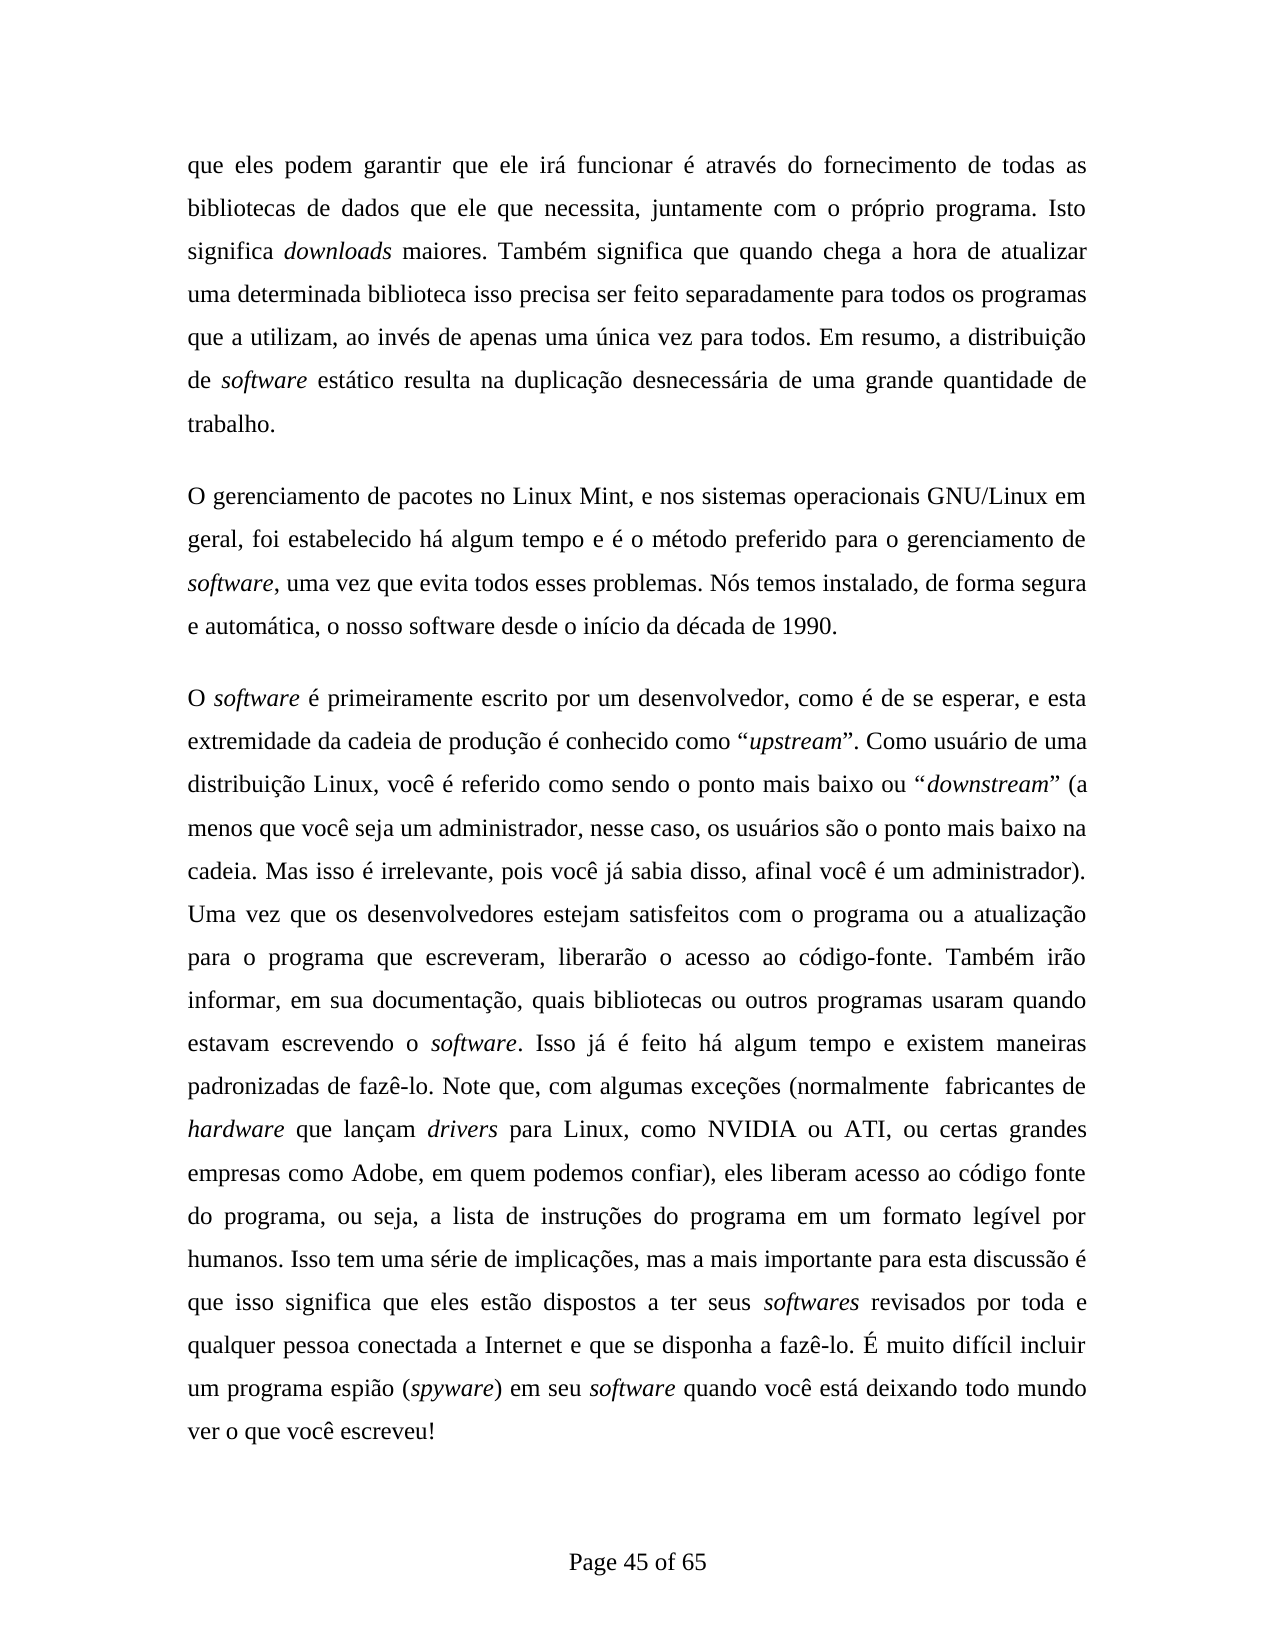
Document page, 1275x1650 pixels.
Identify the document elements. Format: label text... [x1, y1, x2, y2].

text O gerenciamento de pacotes no Linux Mint, e nos sistemas operacionais GNU/Linux em geral, foi estabelecido há algum tempo e é o método preferido para o gerenciamento de software, uma vez que evita todos esses problemas. Nós temos instalado, de forma segura e automática, o nosso software desde o início da década de 1990. [187, 481, 1087, 639]
text que eles podem garantir que ele irá funcionar é através do fornecimento de todas as bibliotecas de dados que ele que necessita, juntamente com o próprio programa. Isto significa downloads maiores. Também significa que quando chega a hora de atualizar uma determinada biblioteca isso precisa ser feito separadamente para todos os programas que a utilizam, ao invés de apenas uma única vez para todos. Em resumo, a distribuição de software estático resulta na duplicação desnecessária de uma grande quantidade de trabalho. [187, 150, 1087, 437]
text O software é primeiramente escrito por um desenvolvedor, como é de se esperar, e esta extremidade da cadeia de produção é conhecido como “upstream”. Como usuário de uma distribuição Linux, você é referido como sendo o ponto mais baixo ou “downstream” (a menos que você seja um administrador, nesse caso, os usuários são o ponto mais baixo na cadeia. Mas isso é irrelevante, pois você já sabia disso, afinal você é um administrador). Uma vez que os desenvolvedores estejam satisfeitos com o programa ou a atualização para o programa que escreveram, liberarão o acesso ao código-fonte. Também irão informar, em sua documentação, quais bibliotecas ou outros programas usaram quando estavam escrevendo o software. Isso já é feito há algum tempo e existem maneiras padronizadas de fazê-lo. Note que, com algumas exceções (normalmente fabricantes de hardware que lançam drivers para Linux, como NVIDIA ou ATI, ou certas grandes empresas como Adobe, em quem podemos confiar), eles liberam acesso ao código fonte do programa, ou seja, a lista de instruções do programa em um formato legível por humanos. Isso tem uma série de implicações, mas a mais importante para esta discussão é que isso significa que eles estão dispostos a ter seus softwares revisados por toda e qualquer pessoa conectada a Internet e que se disponha a fazê-lo. É muito difícil incluir um programa espião (spyware) em seu software quando você está deixando todo mundo ver o que você escreveu! [187, 683, 1087, 1445]
